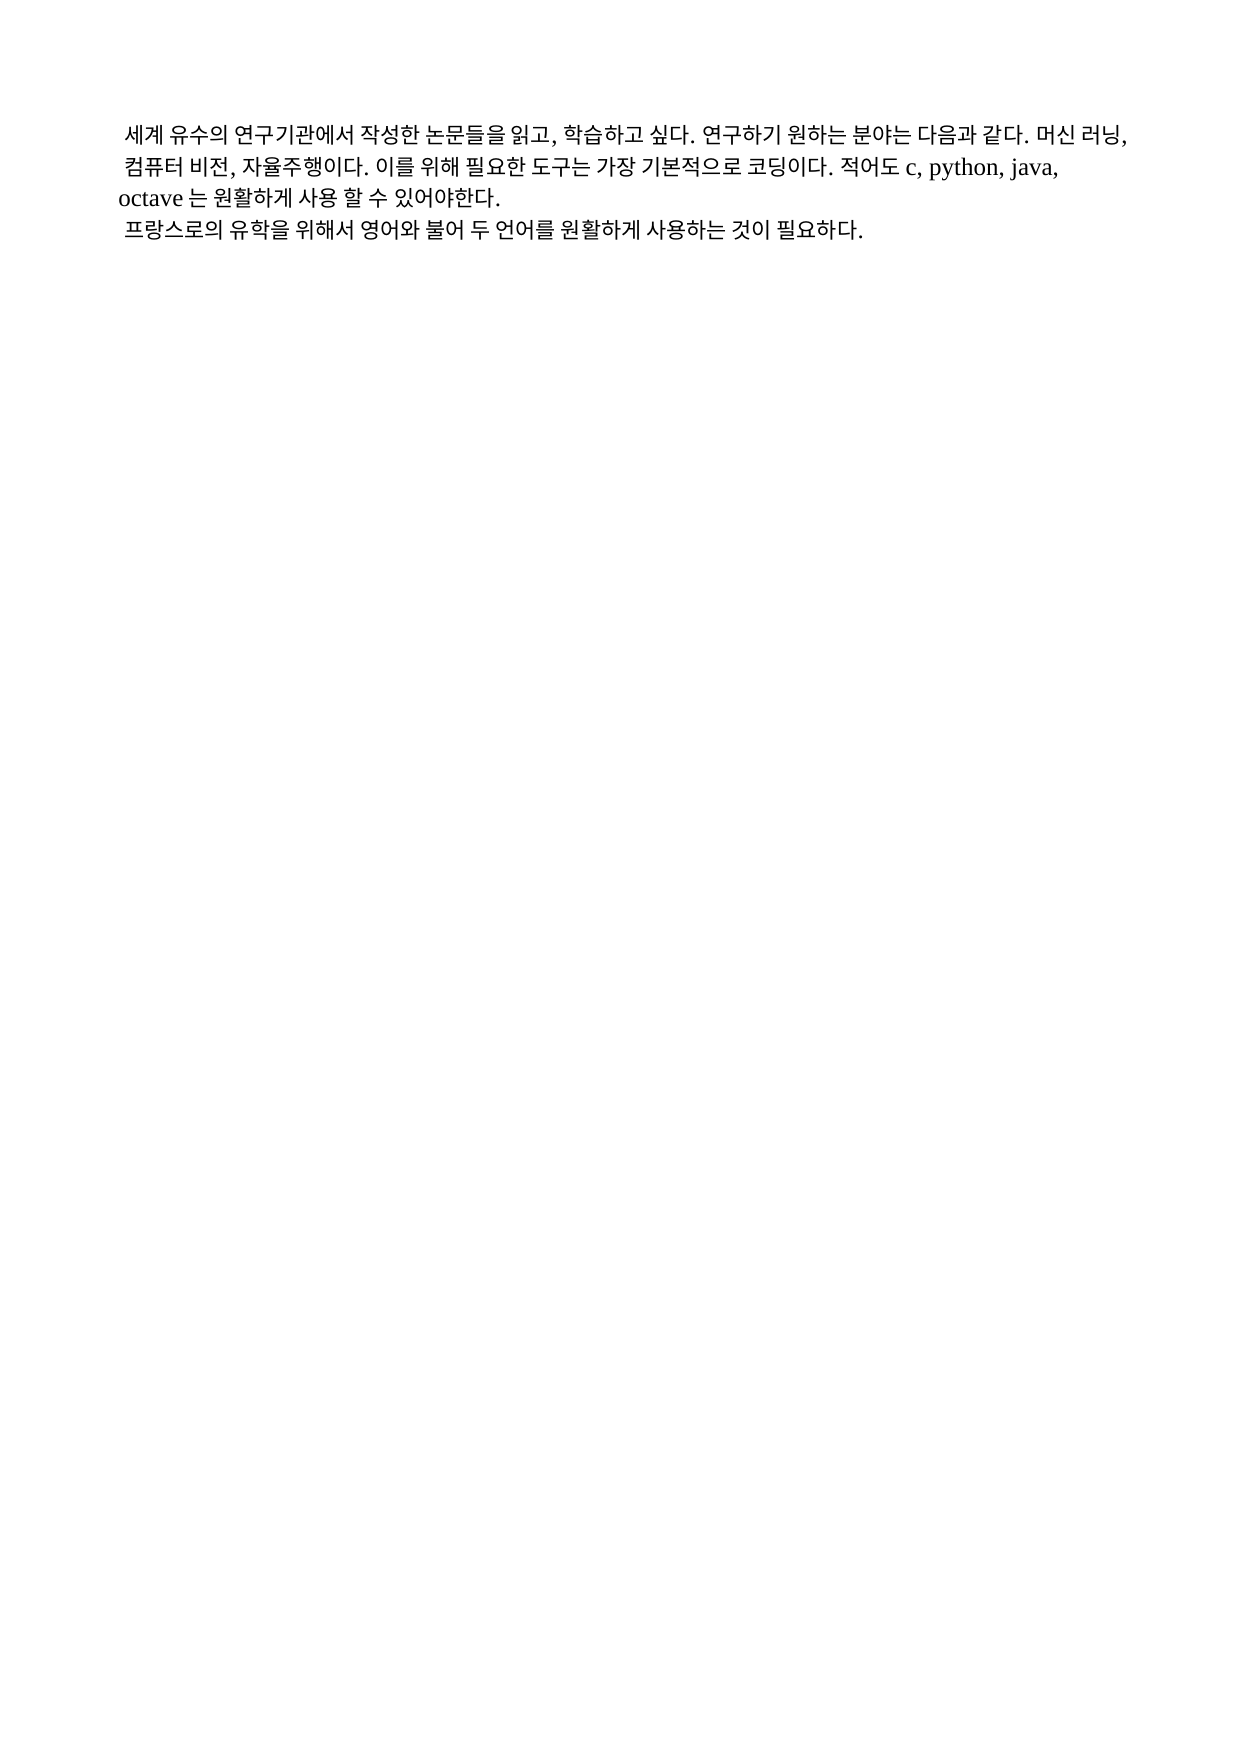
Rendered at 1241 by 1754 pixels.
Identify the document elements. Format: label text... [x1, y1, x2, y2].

text 프랑스로의 유학을 위해서 영어와 불어 두 언어를 원활하게 사용하는 것이 필요하다. [118, 213, 1122, 245]
text 세계 유수의 연구기관에서 작성한 논문들을 읽고, 학습하고 싶다. 연구하기 원하는 분야는 다음과 같다. 머신 러닝, 컴퓨터 비전, 자율주행이다. 이를 위해 필요한 도구는 가장 기본적으로 코딩이다. 적어도 c, python, java, octave는 원활하게 사용 할 수 있어야한다. [118, 118, 1122, 213]
